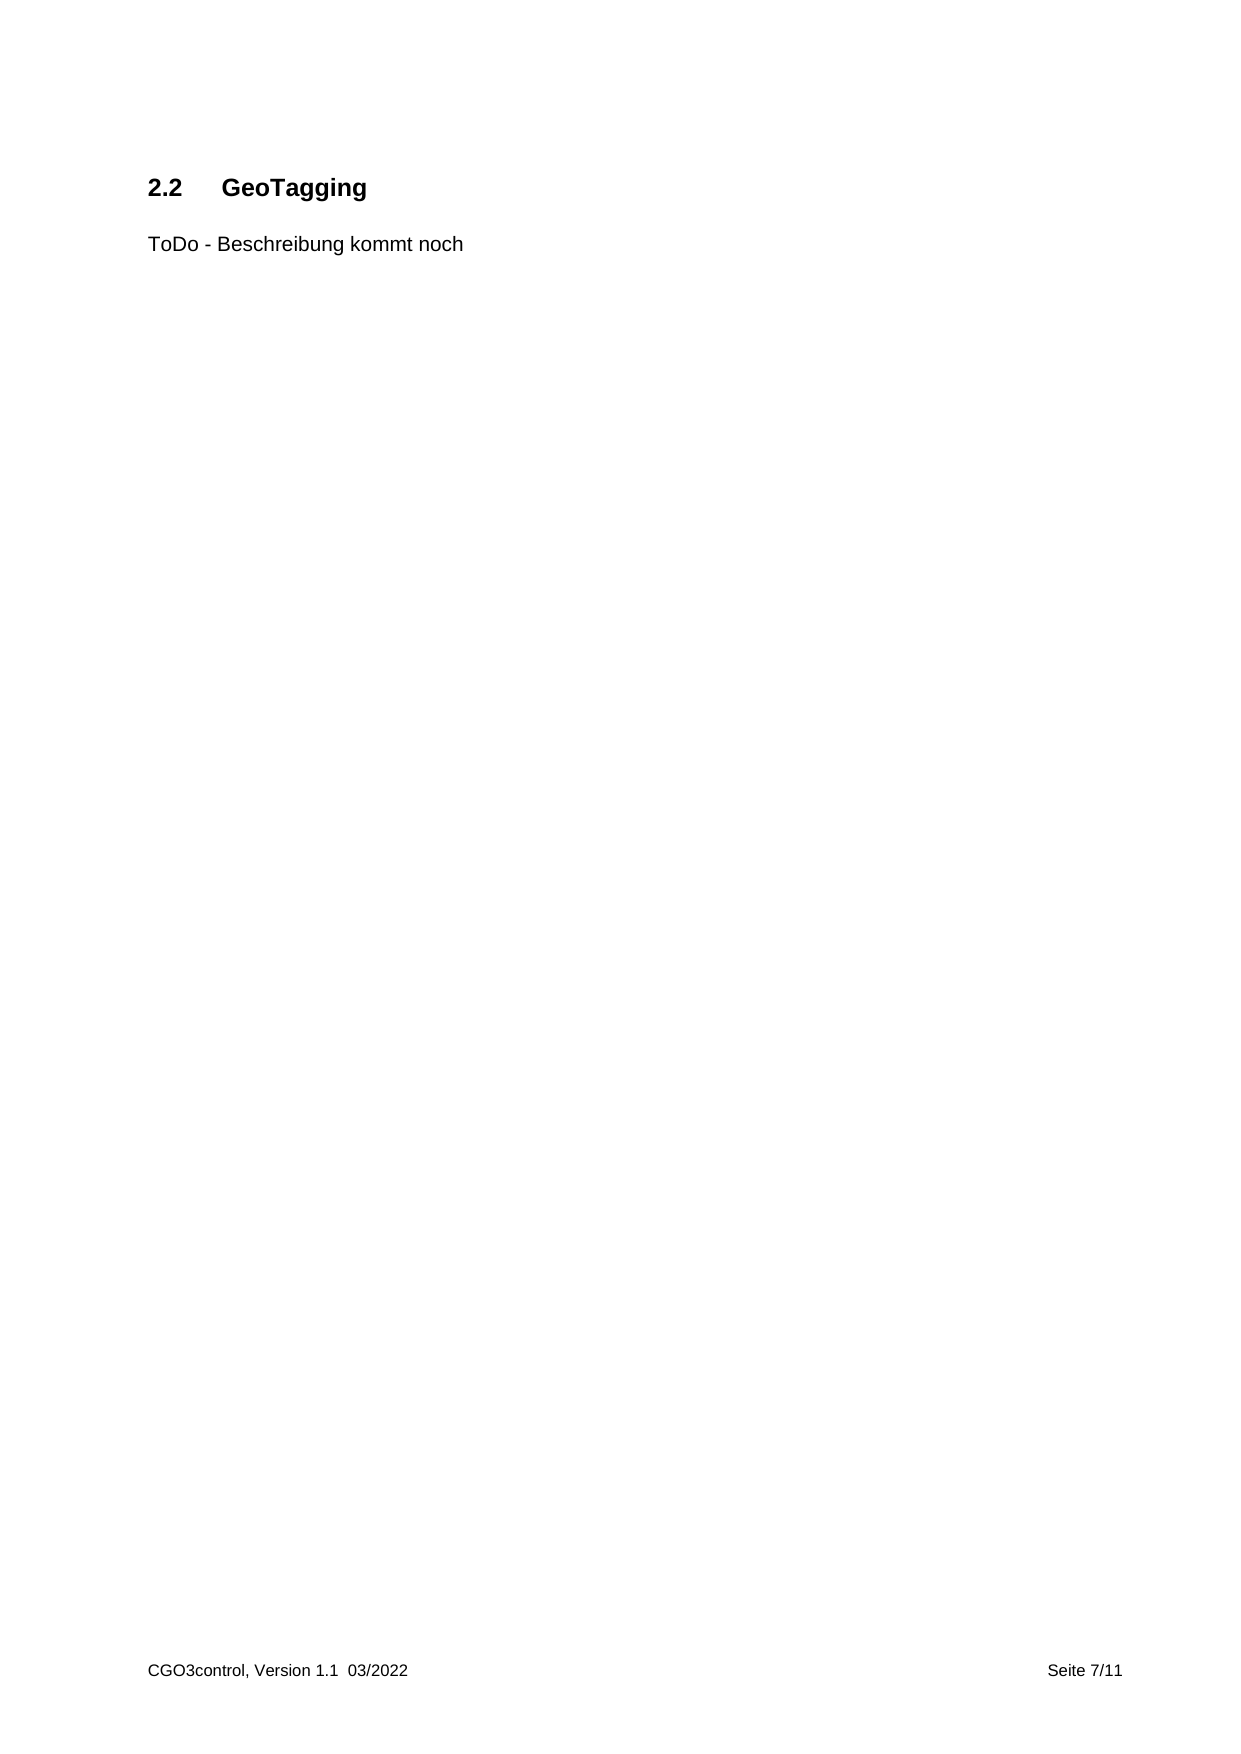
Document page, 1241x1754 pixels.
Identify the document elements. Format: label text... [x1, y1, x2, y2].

text ToDo - Beschreibung kommt noch [148, 232, 1093, 256]
subtitle GeoTagging [148, 173, 1093, 201]
